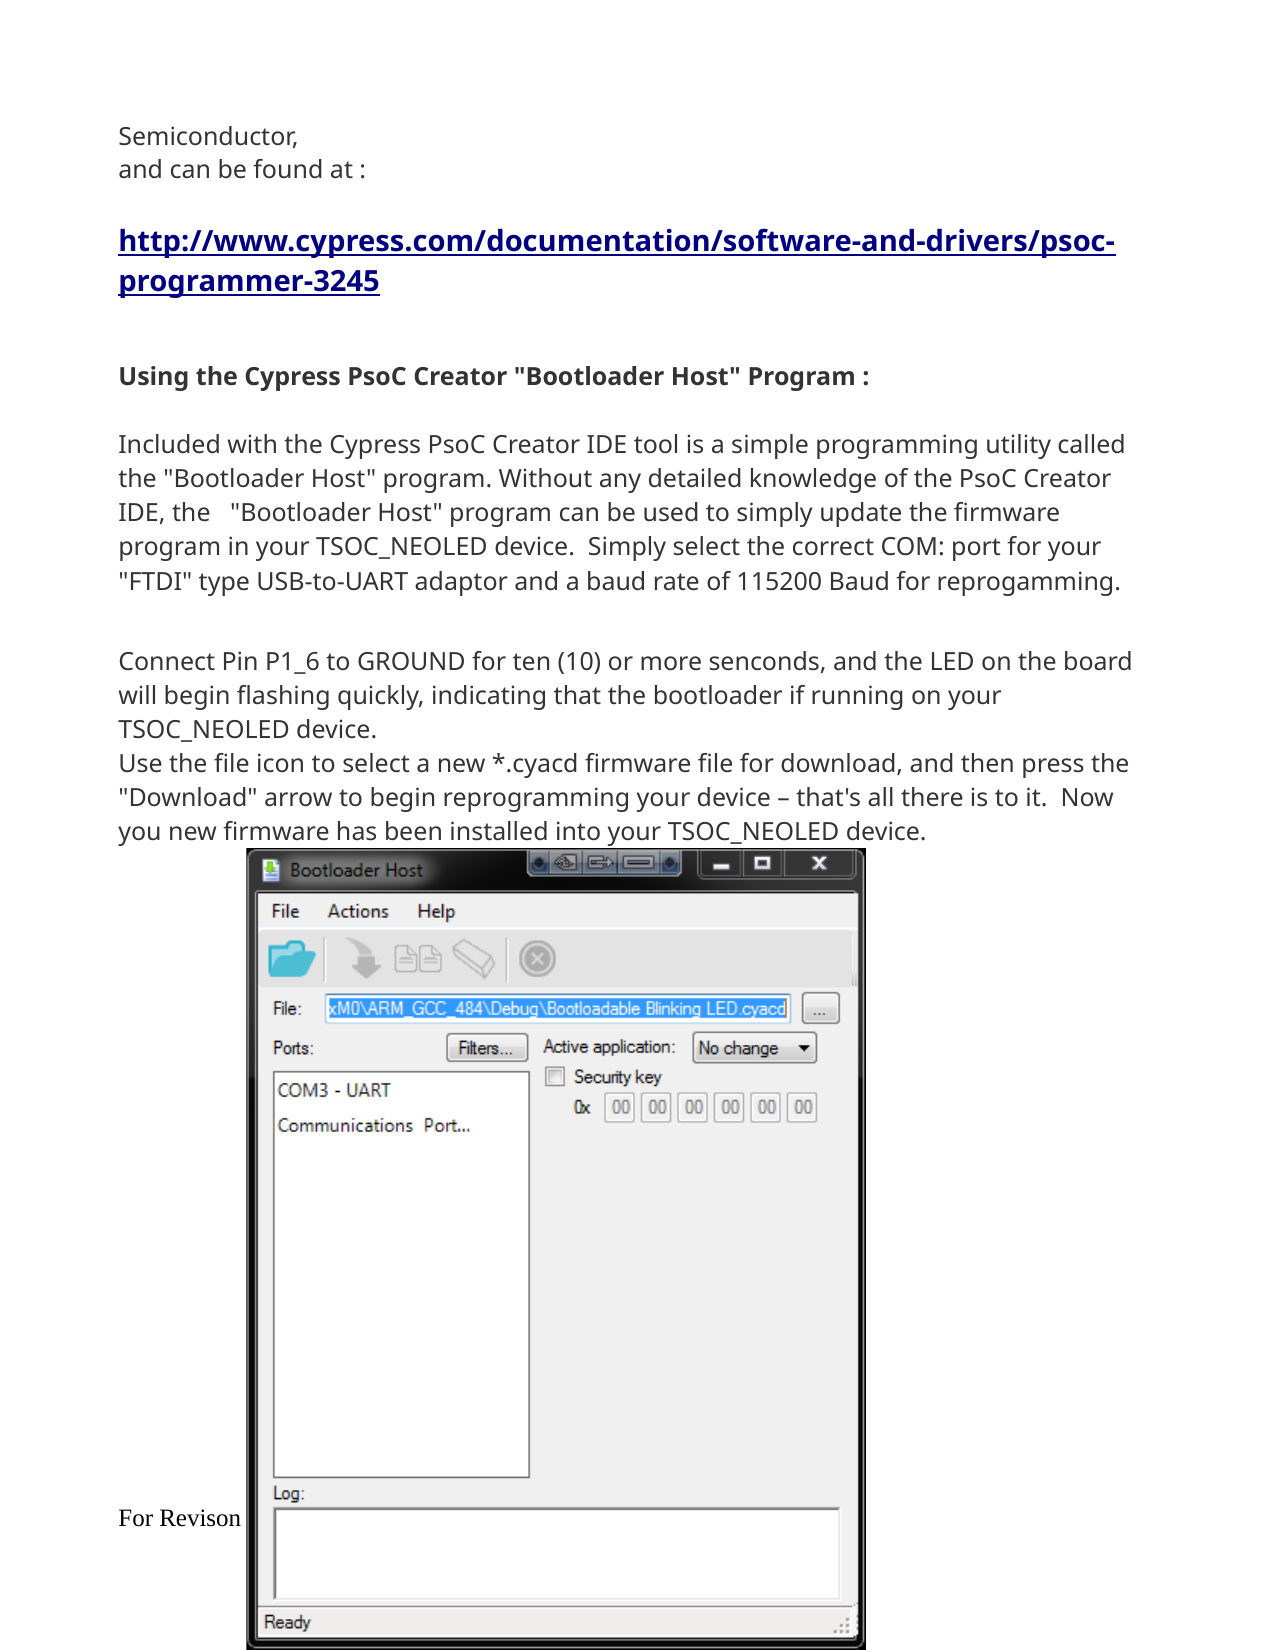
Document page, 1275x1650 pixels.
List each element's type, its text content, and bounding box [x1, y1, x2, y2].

text Connect Pin P1_6 to GROUND for ten (10) or more senconds, and the LED on the board will begin flashing quickly, indicating that the bootloader if running on your TSOC_NEOLED device. Use the file icon to select a new *.cyacd firmware file for download, and then press the "Download" arrow to begin reprogramming your device – that's all there is to it. Now you new firmware has been installed into your TSOC_NEOLED device. [118, 644, 1157, 848]
text Using the Cypress PsoC Creator "Bootloader Host" Program : Included with the Cypress PsoC Creator IDE tool is a simple programming utility called the "Bootloader Host" program. Without any detailed knowledge of the PsoC Creator IDE, the "Bootloader Host" program can be used to simply update the firmware program in your TSOC_NEOLED device. Simply select the correct COM: port for your "FTDI" type USB-to-UART adaptor and a baud rate of 115200 Baud for reprogamming. [118, 359, 1157, 631]
picture [246, 848, 866, 1650]
text Semiconductor, and can be found at : http://www.cypress.com/documentation/software-and-drivers/psoc-programmer-3245 [118, 118, 1157, 300]
